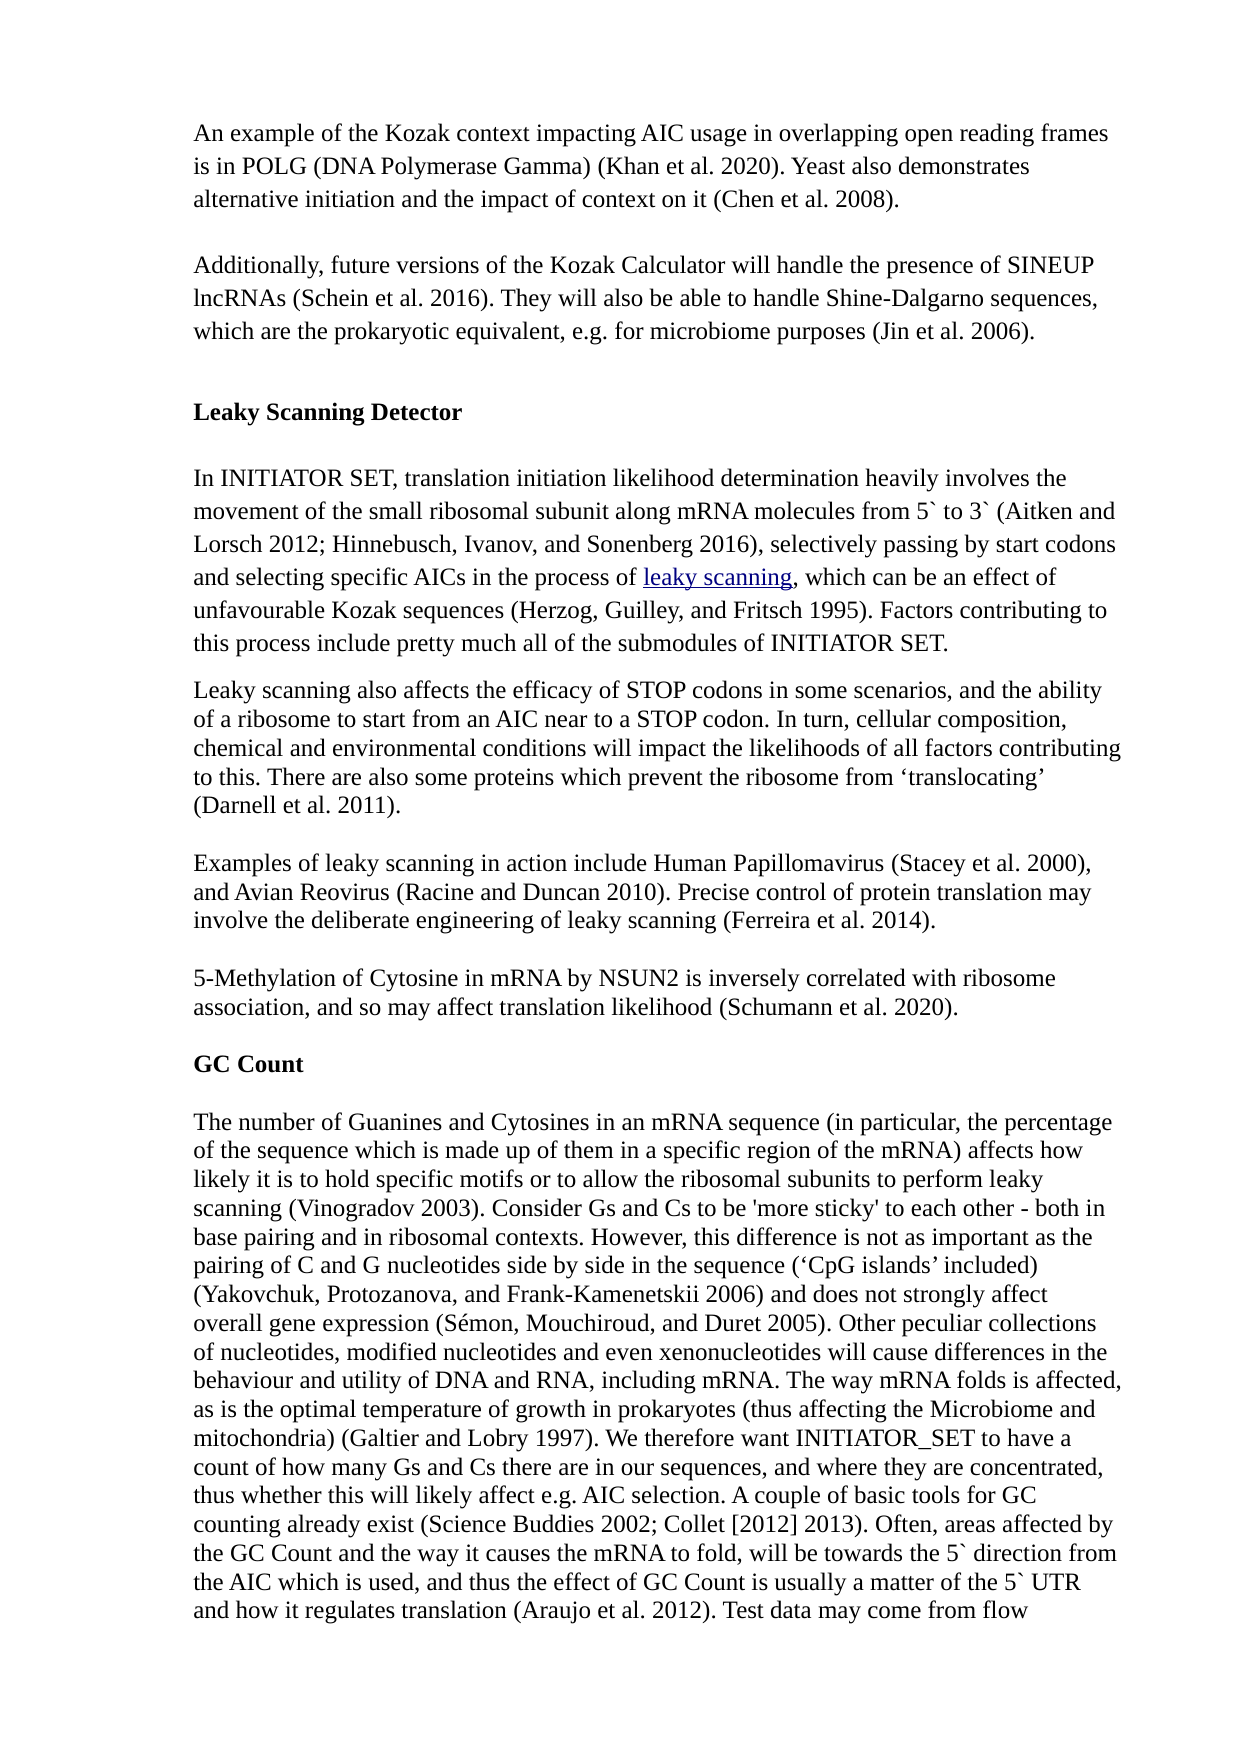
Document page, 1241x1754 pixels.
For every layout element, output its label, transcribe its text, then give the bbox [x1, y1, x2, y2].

text 5-Methylation of Cytosine in mRNA by NSUN2 is inversely correlated with ribosome association, and so may affect translation likelihood (Schumann et al. 2020). [193, 963, 1122, 1021]
text Leaky scanning also affects the efficacy of STOP codons in some scenarios, and the ability of a ribosome to start from an AIC near to a STOP codon. In turn, cellular composition, chemical and environmental conditions will impact the likelihoods of all factors contributing to this. There are also some proteins which prevent the ribosome from ‘translocating’ (Darnell et al. 2011). Examples of leaky scanning in action include Human Papillomavirus (Stacey et al. 2000), and Avian Reovirus (Racine and Duncan 2010). Precise control of protein translation may involve the deliberate engineering of leaky scanning (Ferreira et al. 2014). [193, 676, 1122, 934]
text GC Count The number of Guanines and Cytosines in an mRNA sequence (in particular, the percentage of the sequence which is made up of them in a specific region of the mRNA) affects how likely it is to hold specific motifs or to allow the ribosomal subunits to perform leaky scanning (Vinogradov 2003). Consider Gs and Cs to be 'more sticky' to each other - both in base pairing and in ribosomal contexts. However, this difference is not as important as the pairing of C and G nucleotides side by side in the sequence (‘CpG islands’ included) (Yakovchuk, Protozanova, and Frank-Kamenetskii 2006) and does not strongly affect overall gene expression (Sémon, Mouchiroud, and Duret 2005). Other peculiar collections of nucleotides, modified nucleotides and even xenonucleotides will cause differences in the behaviour and utility of DNA and RNA, including mRNA. The way mRNA folds is affected, as is the optimal temperature of growth in prokaryotes (thus affecting the Microbiome and mitochondria) (Galtier and Lobry 1997). We therefore want INITIATOR_SET to have a count of how many Gs and Cs there are in our sequences, and where they are concentrated, thus whether this will likely affect e.g. AIC selection. A couple of basic tools for GC counting already exist (Science Buddies 2002; Collet [2012] 2013). Often, areas affected by the GC Count and the way it causes the mRNA to fold, will be towards the 5` direction from the AIC which is used, and thus the effect of GC Count is usually a matter of the 5` UTR and how it regulates translation (Araujo et al. 2012). Test data may come from flow [193, 1021, 1122, 1624]
text Leaky Scanning Detector In INITIATOR SET, translation initiation likelihood determination heavily involves the movement of the small ribosomal subunit along mRNA molecules from 5` to 3` (Aitken and Lorsch 2012; Hinnebusch, Ivanov, and Sonenberg 2016), selectively passing by start codons and selecting specific AICs in the process of leaky scanning, which can be an effect of unfavourable Kozak sequences (Herzog, Guilley, and Fritsch 1995). Factors contributing to this process include pretty much all of the submodules of INITIATOR SET. [193, 364, 1122, 657]
text An example of the Kozak context impacting AIC usage in overlapping open reading frames is in POLG (DNA Polymerase Gamma) (Khan et al. 2020). Yeast also demonstrates alternative initiation and the impact of context on it (Chen et al. 2008). Additionally, future versions of the Kozak Calculator will handle the presence of SINEUP lncRNAs (Schein et al. 2016). They will also be able to handle Shine-Dalgarno sequences, which are the prokaryotic equivalent, e.g. for microbiome purposes (Jin et al. 2006). [193, 118, 1122, 345]
